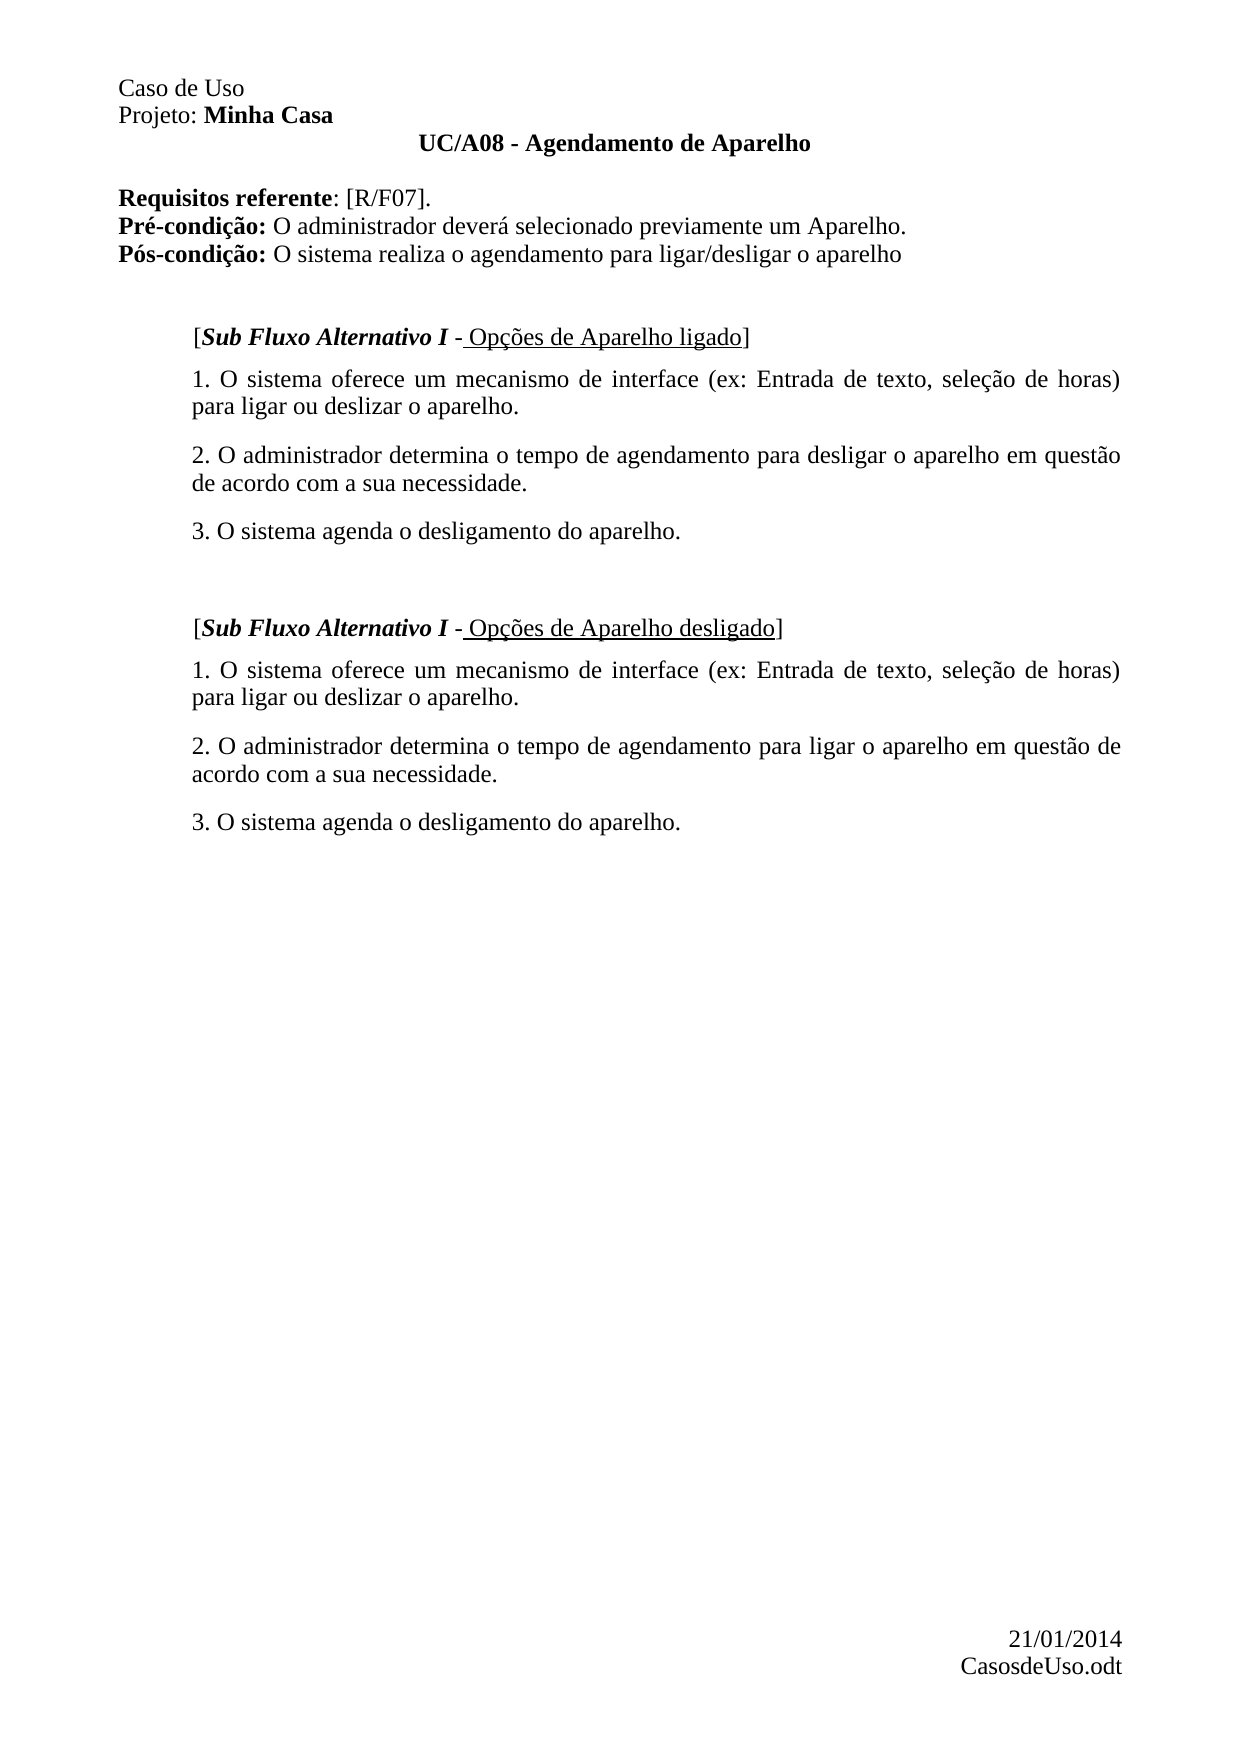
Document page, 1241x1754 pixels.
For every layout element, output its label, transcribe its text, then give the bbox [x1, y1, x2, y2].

text [Sub Fluxo Alternativo I - Opções de Aparelho desligado] [118, 614, 1122, 642]
text [Sub Fluxo Alternativo I - Opções de Aparelho ligado] [118, 323, 1122, 351]
text UC/A08 - Agendamento de Aparelho [343, 129, 1122, 157]
text 3. O sistema agenda o desligamento do aparelho. [192, 808, 1122, 836]
text Pré-condição: O administrador deverá selecionado previamente um Aparelho. [118, 212, 1122, 240]
text Pós-condição: O sistema realiza o agendamento para ligar/desligar o aparelho [118, 240, 1122, 268]
text 2. O administrador determina o tempo de agendamento para ligar o aparelho em questão de acordo com a sua necessidade. [192, 732, 1122, 787]
text Requisitos referente: [R/F07]. [118, 184, 1122, 212]
text 2. O administrador determina o tempo de agendamento para desligar o aparelho em questão de acordo com a sua necessidade. [192, 441, 1122, 496]
text 3. O sistema agenda o desligamento do aparelho. [192, 517, 1122, 545]
text 1. O sistema oferece um mecanismo de interface (ex: Entrada de texto, seleção de horas) para ligar ou deslizar o aparelho. [192, 365, 1122, 420]
text 1. O sistema oferece um mecanismo de interface (ex: Entrada de texto, seleção de horas) para ligar ou deslizar o aparelho. [192, 656, 1122, 711]
